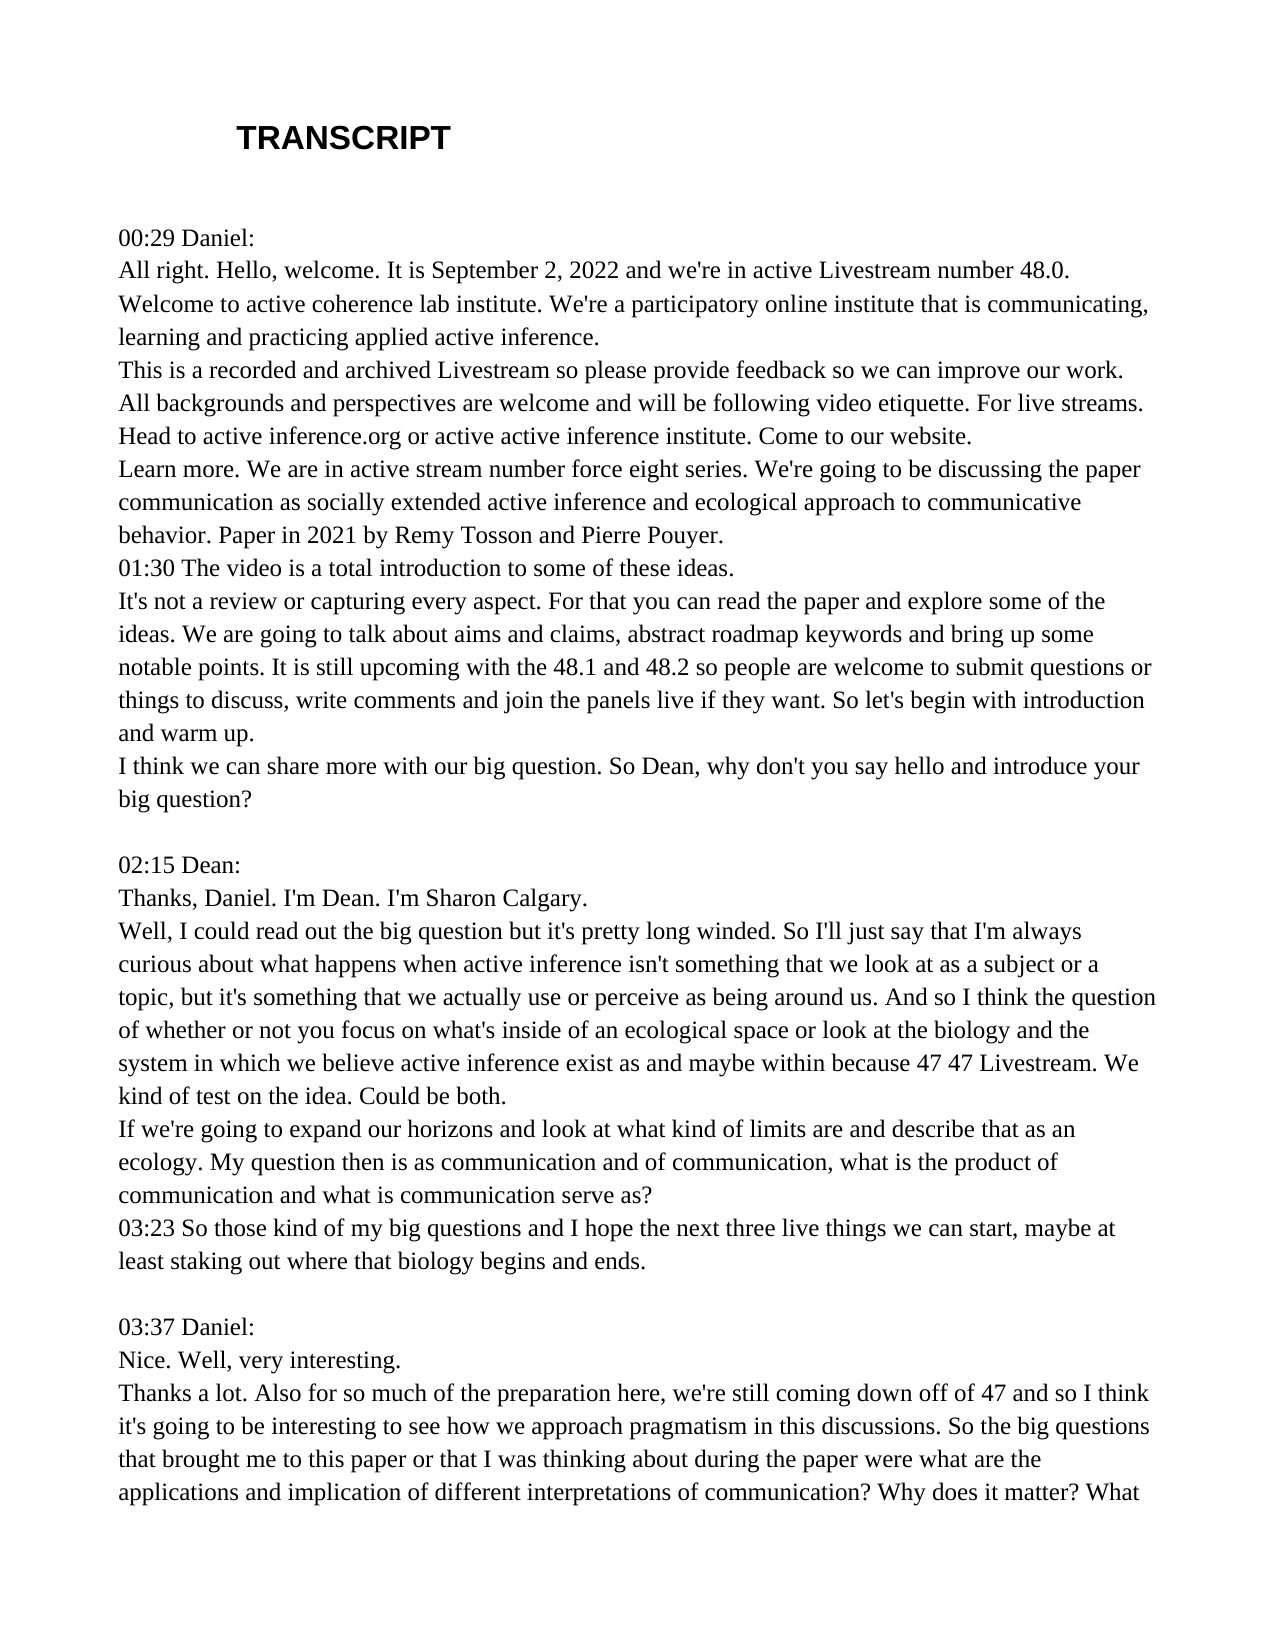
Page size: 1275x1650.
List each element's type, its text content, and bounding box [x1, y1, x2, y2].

text Well, I could read out the big question but it's pretty long winded. So I'll just say that I'm always curious about what happens when active inference isn't something that we look at as a subject or a topic, but it's something that we actually use or perceive as being around us. And so I think the question of whether or not you focus on what's inside of an ecological space or look at the biology and the system in which we believe active inference exist as and maybe within because 47 47 Livestream. We kind of test on the idea. Could be both. [118, 916, 1157, 1110]
text Nice. Well, very interesting. [118, 1345, 1157, 1374]
text 00:29 Daniel: [118, 223, 1157, 251]
text 01:30 The video is a total introduction to some of these ideas. [118, 553, 1157, 582]
text If we're going to expand our horizons and look at what kind of limits are and describe that as an ecology. My question then is as communication and of communication, what is the product of communication and what is communication serve as? [118, 1114, 1157, 1209]
text Learn more. We are in active stream number force eight series. We're going to be discussing the paper communication as socially extended active inference and ecological approach to communicative behavior. Paper in 2021 by Remy Tosson and Pierre Pouyer. [118, 454, 1157, 548]
text Thanks a lot. Also for so much of the preparation here, we're still coming down off of 47 and so I think it's going to be interesting to see how we approach pragmatism in this discussions. So the big questions that brought me to this paper or that I was thinking about during the paper were what are the applications and implication of different interpretations of communication? Why does it matter? What [118, 1378, 1157, 1506]
text 03:37 Daniel: [118, 1312, 1157, 1341]
text All right. Hello, welcome. It is September 2, 2022 and we're in active Livestream number 48.0. Welcome to active coherence lab institute. We're a participatory online institute that is communicating, learning and practicing applied active inference. [118, 256, 1157, 350]
text This is a recorded and archived Livestream so please provide feedback so we can improve our work. All backgrounds and perspectives are welcome and will be following video etiquette. For live streams. Head to active inference.org or active active inference institute. Come to our website. [118, 355, 1157, 449]
text I think we can share more with our big question. So Dean, why don't you say hello and introduce your big question? [118, 751, 1157, 813]
text Thanks, Daniel. I'm Dean. I'm Sharon Calgary. [118, 883, 1157, 912]
text 02:15 Dean: [118, 850, 1157, 879]
subtitle TRANSCRIPT [118, 118, 1157, 157]
text 03:23 So those kind of my big questions and I hope the next three live things we can start, maybe at least staking out where that biology begins and ends. [118, 1213, 1157, 1275]
text It's not a review or capturing every aspect. For that you can read the paper and explore some of the ideas. We are going to talk about aims and claims, abstract roadmap keywords and bring up some notable points. It is still upcoming with the 48.1 and 48.2 so people are welcome to submit questions or things to discuss, write comments and join the panels live if they want. So let's begin with introduction and warm up. [118, 586, 1157, 747]
